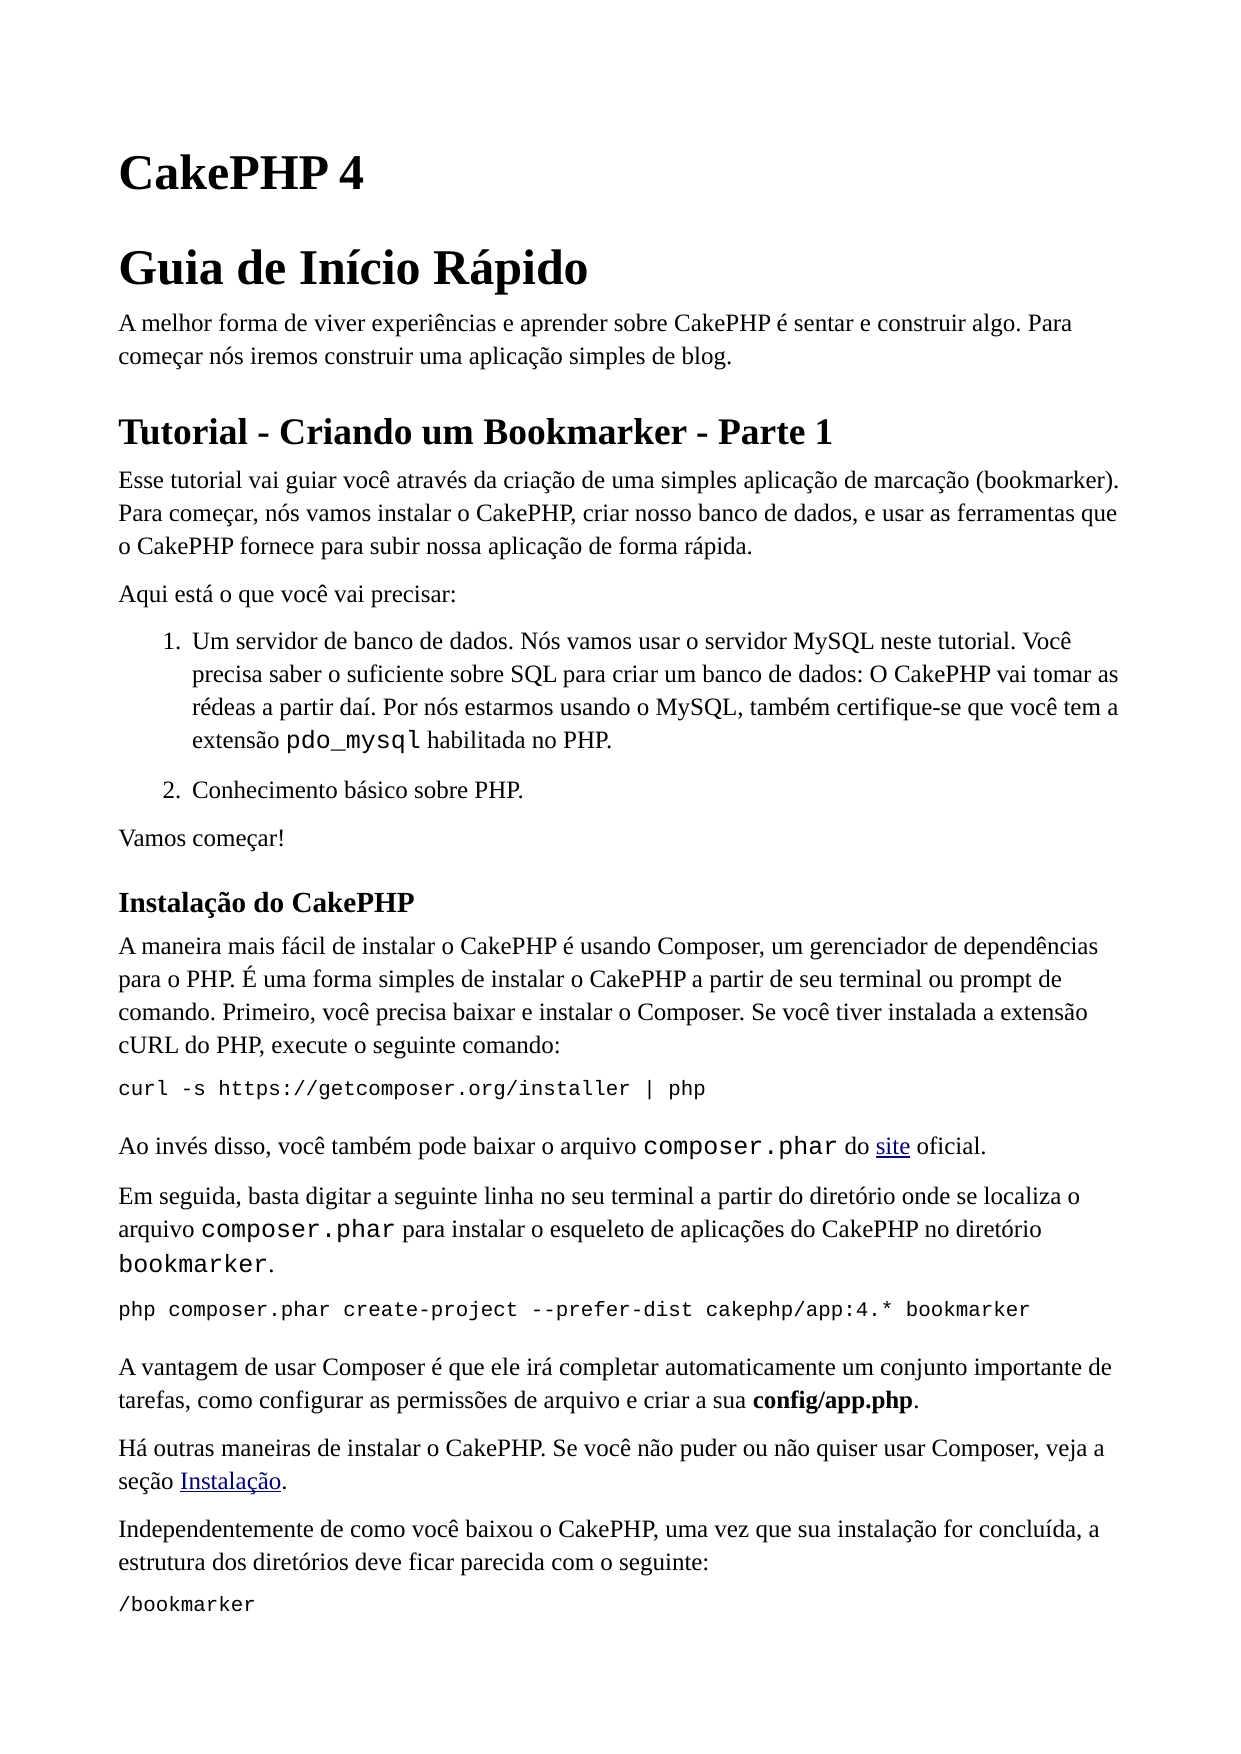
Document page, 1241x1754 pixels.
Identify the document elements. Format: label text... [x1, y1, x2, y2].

text Há outras maneiras de instalar o CakePHP. Se você não puder ou não quiser usar Composer, veja a seção Instalação. [118, 1433, 1122, 1495]
text A melhor forma de viver experiências e aprender sobre CakePHP é sentar e construir algo. Para começar nós iremos construir uma aplicação simples de blog. [118, 308, 1122, 370]
subtitle Instalação do CakePHP [118, 885, 1122, 919]
text Esse tutorial vai guiar você através da criação de uma simples aplicação de marcação (bookmarker). Para começar, nós vamos instalar o CakePHP, criar nosso banco de dados, e usar as ferramentas que o CakePHP fornece para subir nossa aplicação de forma rápida. [118, 465, 1122, 560]
text php composer.phar create-project --prefer-dist cakephp/app:4.* bookmarker [118, 1299, 1122, 1323]
text Em seguida, basta digitar a seguinte linha no seu terminal a partir do diretório onde se localiza o arquivo composer.phar para instalar o esqueleto de aplicações do CakePHP no diretório bookmarker. [118, 1181, 1122, 1280]
subtitle CakePHP 4 [118, 143, 1122, 201]
list Conhecimento básico sobre PHP. [162, 776, 1122, 804]
text /bookmarker [118, 1594, 1122, 1618]
text Independentemente de como você baixou o CakePHP, uma vez que sua instalação for concluída, a estrutura dos diretórios deve ficar parecida com o seguinte: [118, 1514, 1122, 1575]
list Um servidor de banco de dados. Nós vamos usar o servidor MySQL neste tutorial. Você precisa saber o suficiente sobre SQL para criar um banco de dados: O CakePHP vai tomar as rédeas a partir daí. Por nós estarmos usando o MySQL, também certifique-se que você tem a extensão pdo_mysql habilitada no PHP. [162, 626, 1122, 756]
text Aqui está o que você vai precisar: [118, 579, 1122, 608]
subtitle Tutorial - Criando um Bookmarker - Parte 1 [118, 409, 1122, 453]
text A maneira mais fácil de instalar o CakePHP é usando Composer, um gerenciador de dependências para o PHP. É uma forma simples de instalar o CakePHP a partir de seu terminal ou prompt de comando. Primeiro, você precisa baixar e instalar o Composer. Se você tiver instalada a extensão cURL do PHP, execute o seguinte comando: [118, 931, 1122, 1059]
text Ao invés disso, você também pode baixar o arquivo composer.phar do site oficial. [118, 1131, 1122, 1162]
text curl -s https://getcomposer.org/installer | php [118, 1078, 1122, 1102]
subtitle Guia de Início Rápido [118, 238, 1122, 296]
text A vantagem de usar Composer é que ele irá completar automaticamente um conjunto importante de tarefas, como configurar as permissões de arquivo e criar a sua config/app.php. [118, 1352, 1122, 1414]
text Vamos começar! [118, 823, 1122, 852]
